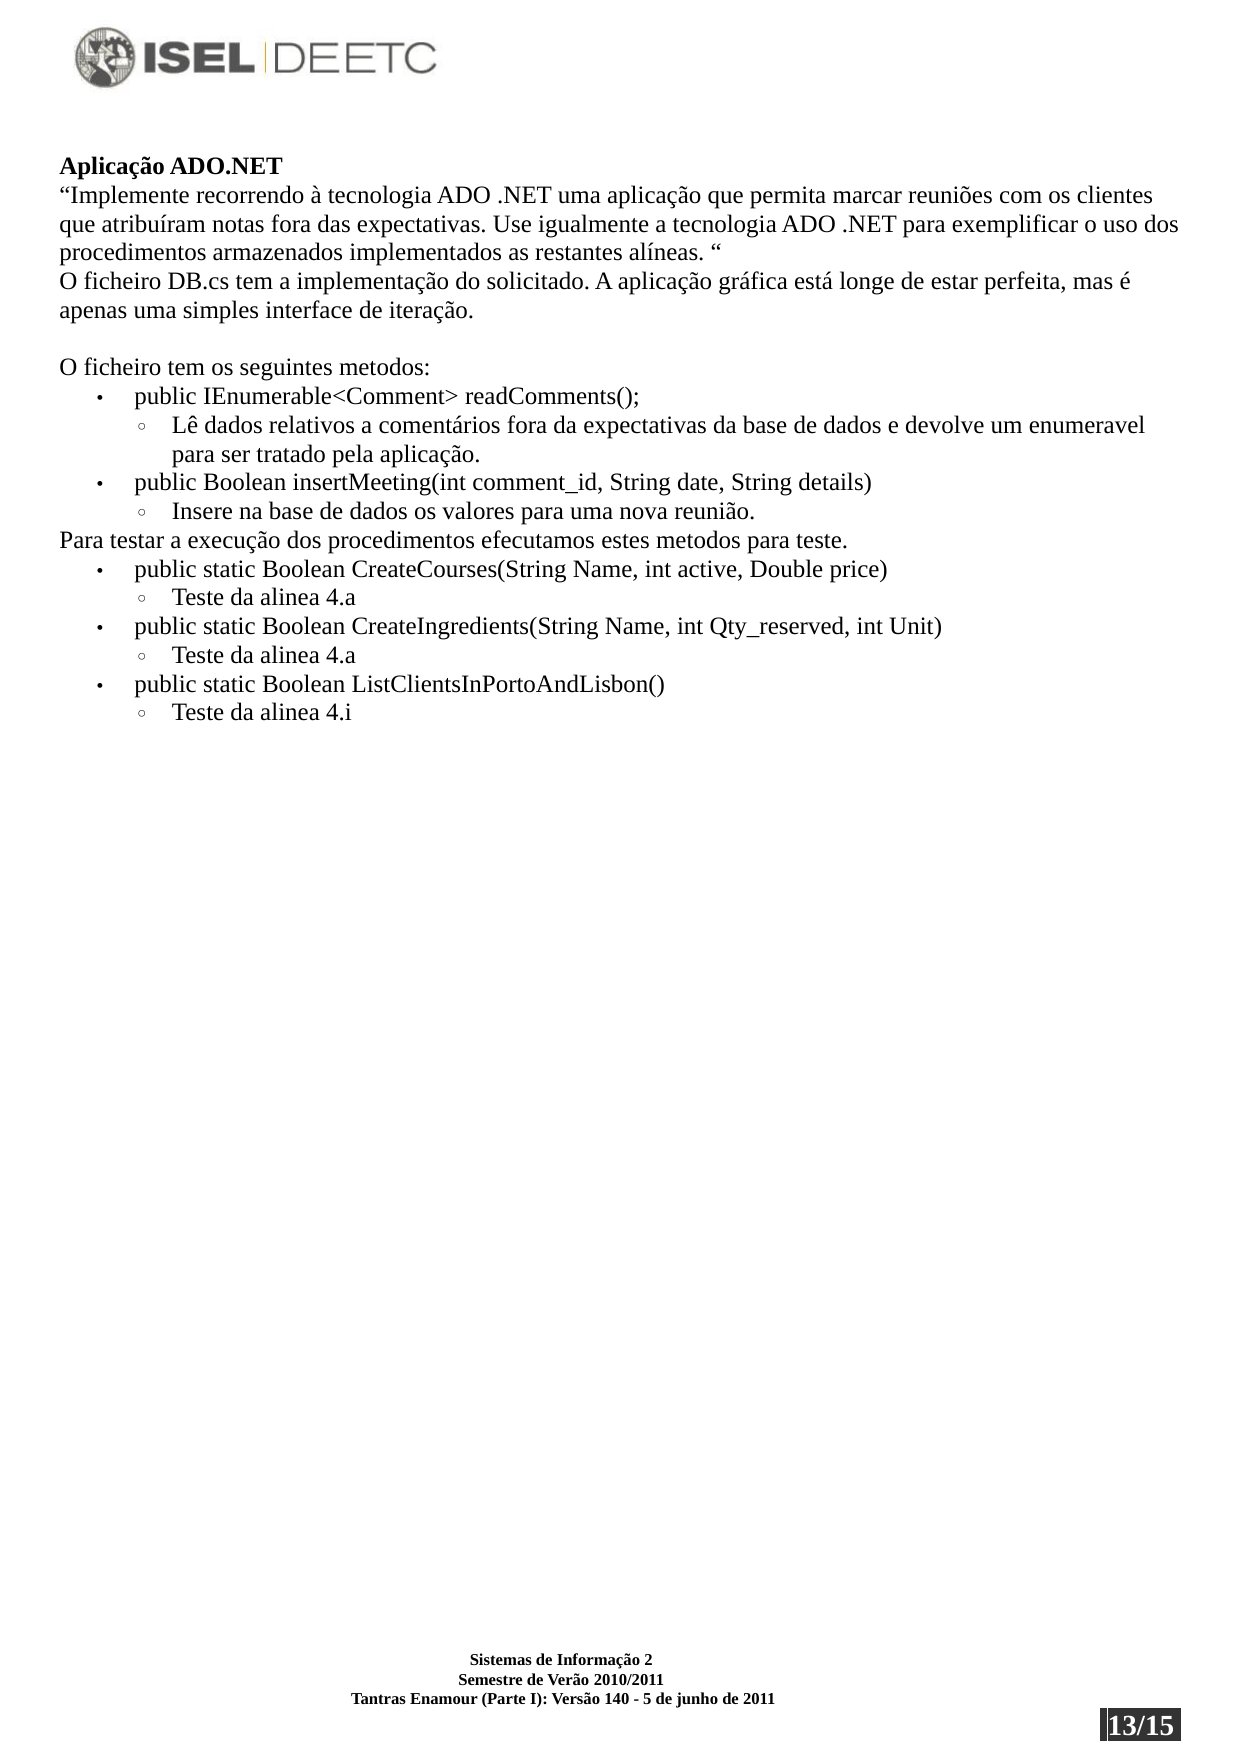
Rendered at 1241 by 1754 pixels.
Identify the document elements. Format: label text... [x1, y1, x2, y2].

text “Implemente recorrendo à tecnologia ADO .NET uma aplicação que permita marcar reuniões com os clientes que atribuíram notas fora das expectativas. Use igualmente a tecnologia ADO .NET para exemplificar o uso dos procedimentos armazenados implementados as restantes alíneas. “ [59, 180, 1181, 266]
subtitle Aplicação ADO.NET [59, 151, 1181, 180]
list Lê dados relativos a comentários fora da expectativas da base de dados e devolve um enumeravel para ser tratado pela aplicação. [134, 410, 1181, 467]
list Teste da alinea 4.i [134, 697, 1181, 726]
list Insere na base de dados os valores para uma nova reunião. [134, 496, 1181, 525]
list public IEnumerable<Comment> readComments(); [97, 381, 1181, 410]
list public static Boolean CreateIngredients(String Name, int Qty_reserved, int Unit) [97, 611, 1181, 640]
text O ficheiro tem os seguintes metodos: [59, 352, 1181, 381]
list Teste da alinea 4.a [134, 582, 1181, 611]
list public Boolean insertMeeting(int comment_id, String date, String details) [97, 467, 1181, 496]
picture [65, 12, 467, 113]
list public static Boolean CreateCourses(String Name, int active, Double price) [97, 554, 1181, 582]
list Teste da alinea 4.a [134, 640, 1181, 669]
text Para testar a execução dos procedimentos efecutamos estes metodos para teste. [59, 525, 1181, 554]
text O ficheiro DB.cs tem a implementação do solicitado. A aplicação gráfica está longe de estar perfeita, mas é apenas uma simples interface de iteração. [59, 266, 1181, 324]
list public static Boolean ListClientsInPortoAndLisbon() [97, 669, 1181, 697]
